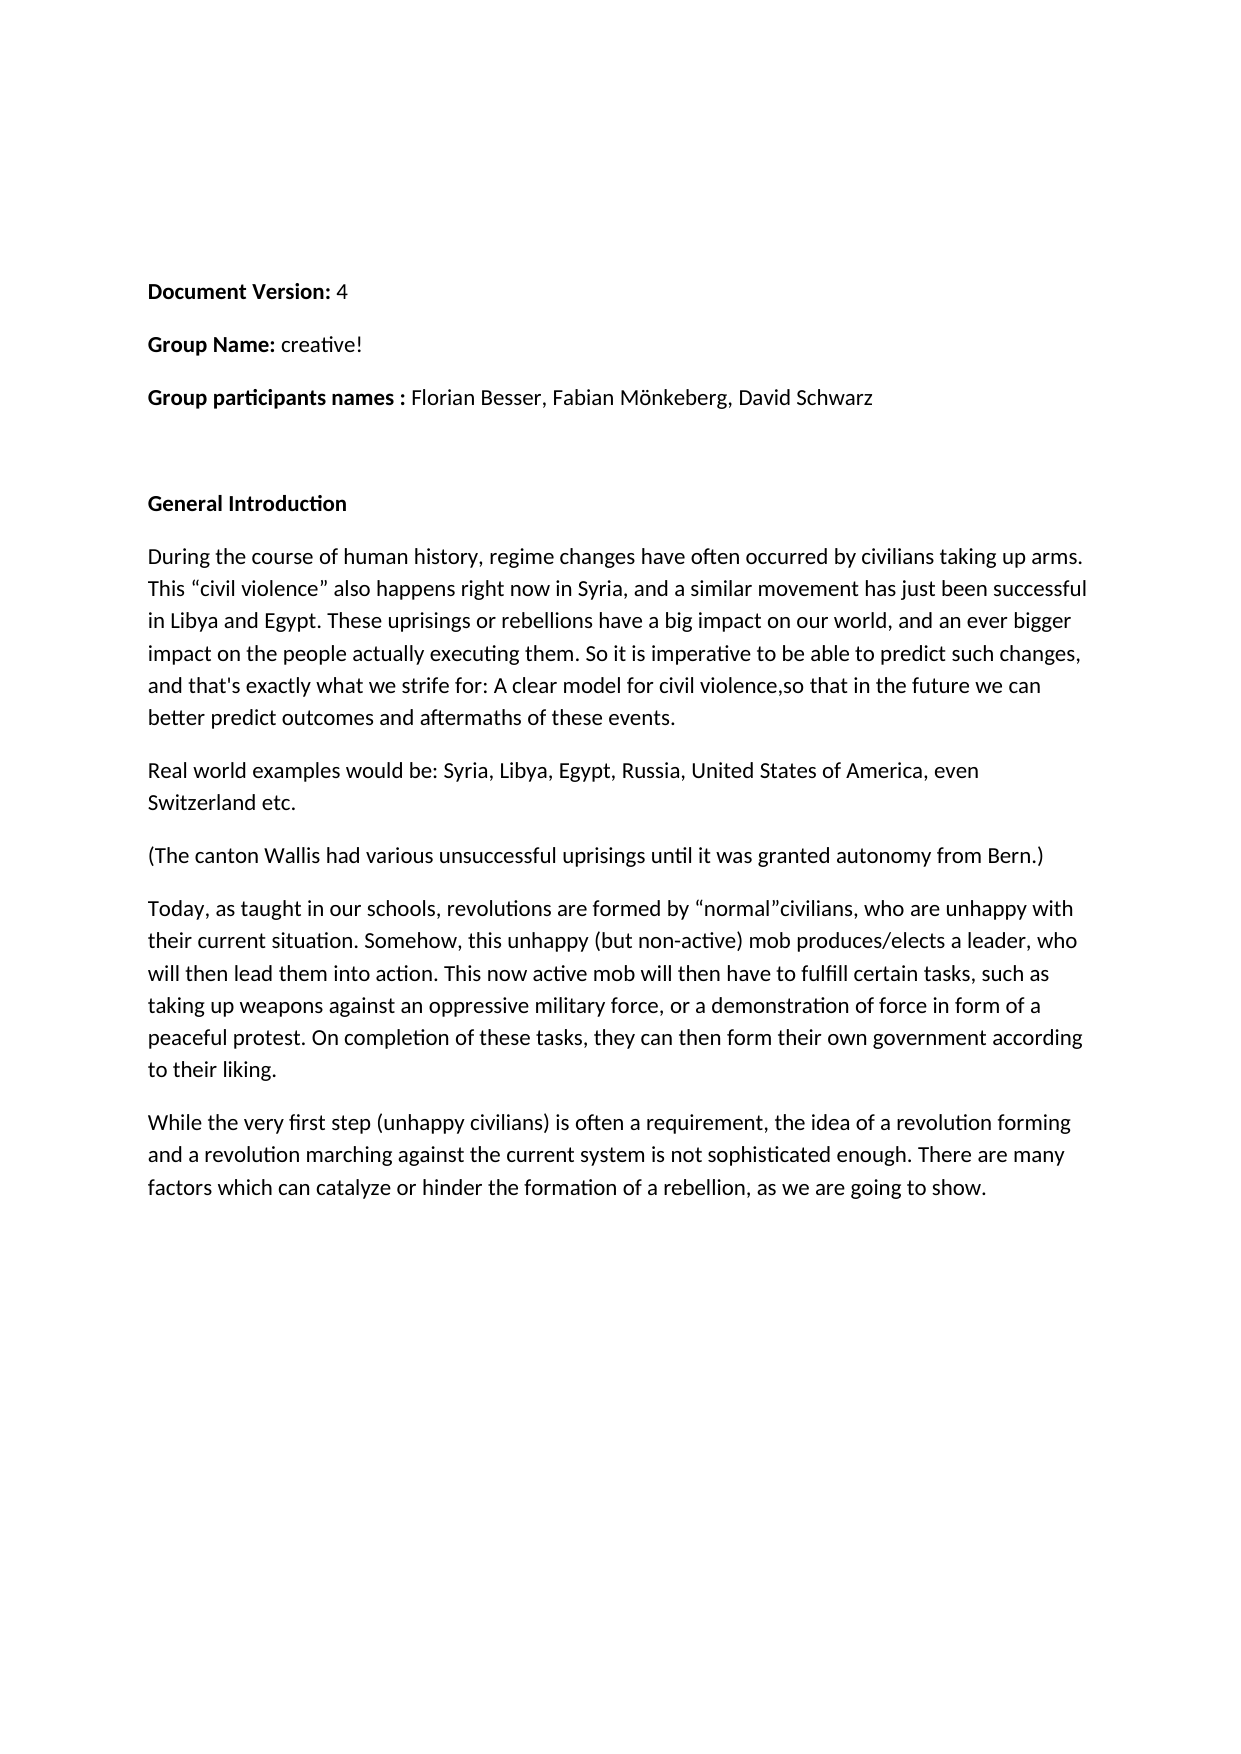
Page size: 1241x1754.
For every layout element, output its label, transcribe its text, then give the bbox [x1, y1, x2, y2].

text During the course of human history, regime changes have often occurred by civilians taking up arms. This “civil violence” also happens right now in Syria, and a similar movement has just been successful in Libya and Egypt. These uprisings or rebellions have a big impact on our world, and an ever bigger impact on the people actually executing them. So it is imperative to be able to predict such changes, and that's exactly what we strife for: A clear model for civil violence,so that in the future we can better predict outcomes and aftermaths of these events. [148, 542, 1092, 731]
text While the very first step (unhappy civilians) is often a requirement, the idea of a revolution forming and a revolution marching against the current system is not sophisticated enough. There are many factors which can catalyze or hinder the formation of a rebellion, as we are going to show. [148, 1108, 1092, 1201]
text (The canton Wallis had various unsuccessful uprisings until it was granted autonomy from Bern.) [148, 841, 1092, 869]
text Group participants names : Florian Besser, Fabian Mönkeberg, David Schwarz [148, 383, 1092, 411]
text Real world examples would be: Syria, Libya, Egypt, Russia, United States of America, even Switzerland etc. [148, 756, 1092, 816]
text Today, as taught in our schools, revolutions are formed by “normal”civilians, who are unhappy with their current situation. Somehow, this unhappy (but non-active) mob produces/elects a leader, who will then lead them into action. This now active mob will then have to fulfill certain tasks, such as taking up weapons against an oppressive military force, or a demonstration of force in form of a peaceful protest. On completion of these tasks, they can then form their own government according to their liking. [148, 894, 1092, 1083]
text Document Version: 4 [148, 277, 1092, 305]
text Group Name: creative! [148, 330, 1092, 358]
text General Introduction [148, 489, 1092, 517]
